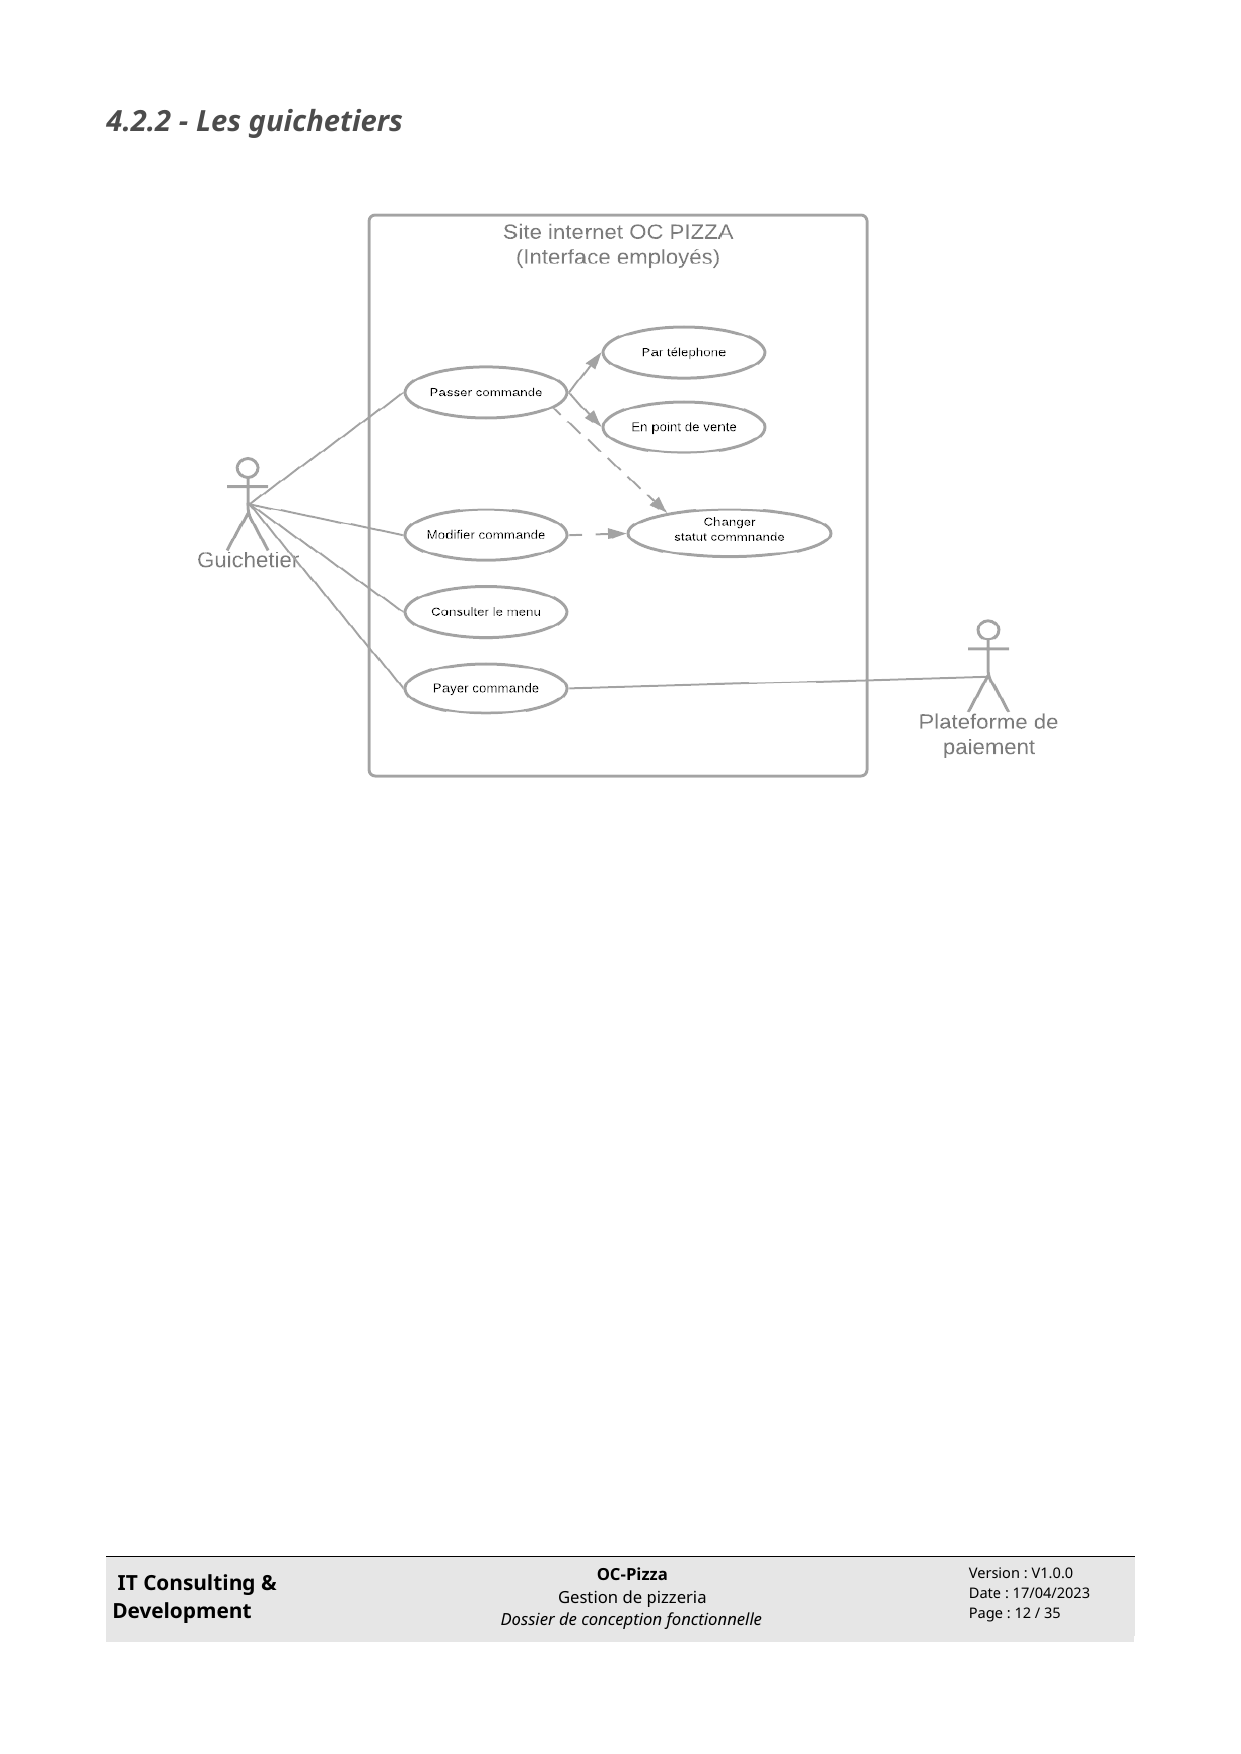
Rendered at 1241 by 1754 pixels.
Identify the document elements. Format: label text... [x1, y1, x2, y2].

subtitle Les guichetiers [106, 100, 1134, 140]
picture [106, 177, 1132, 813]
